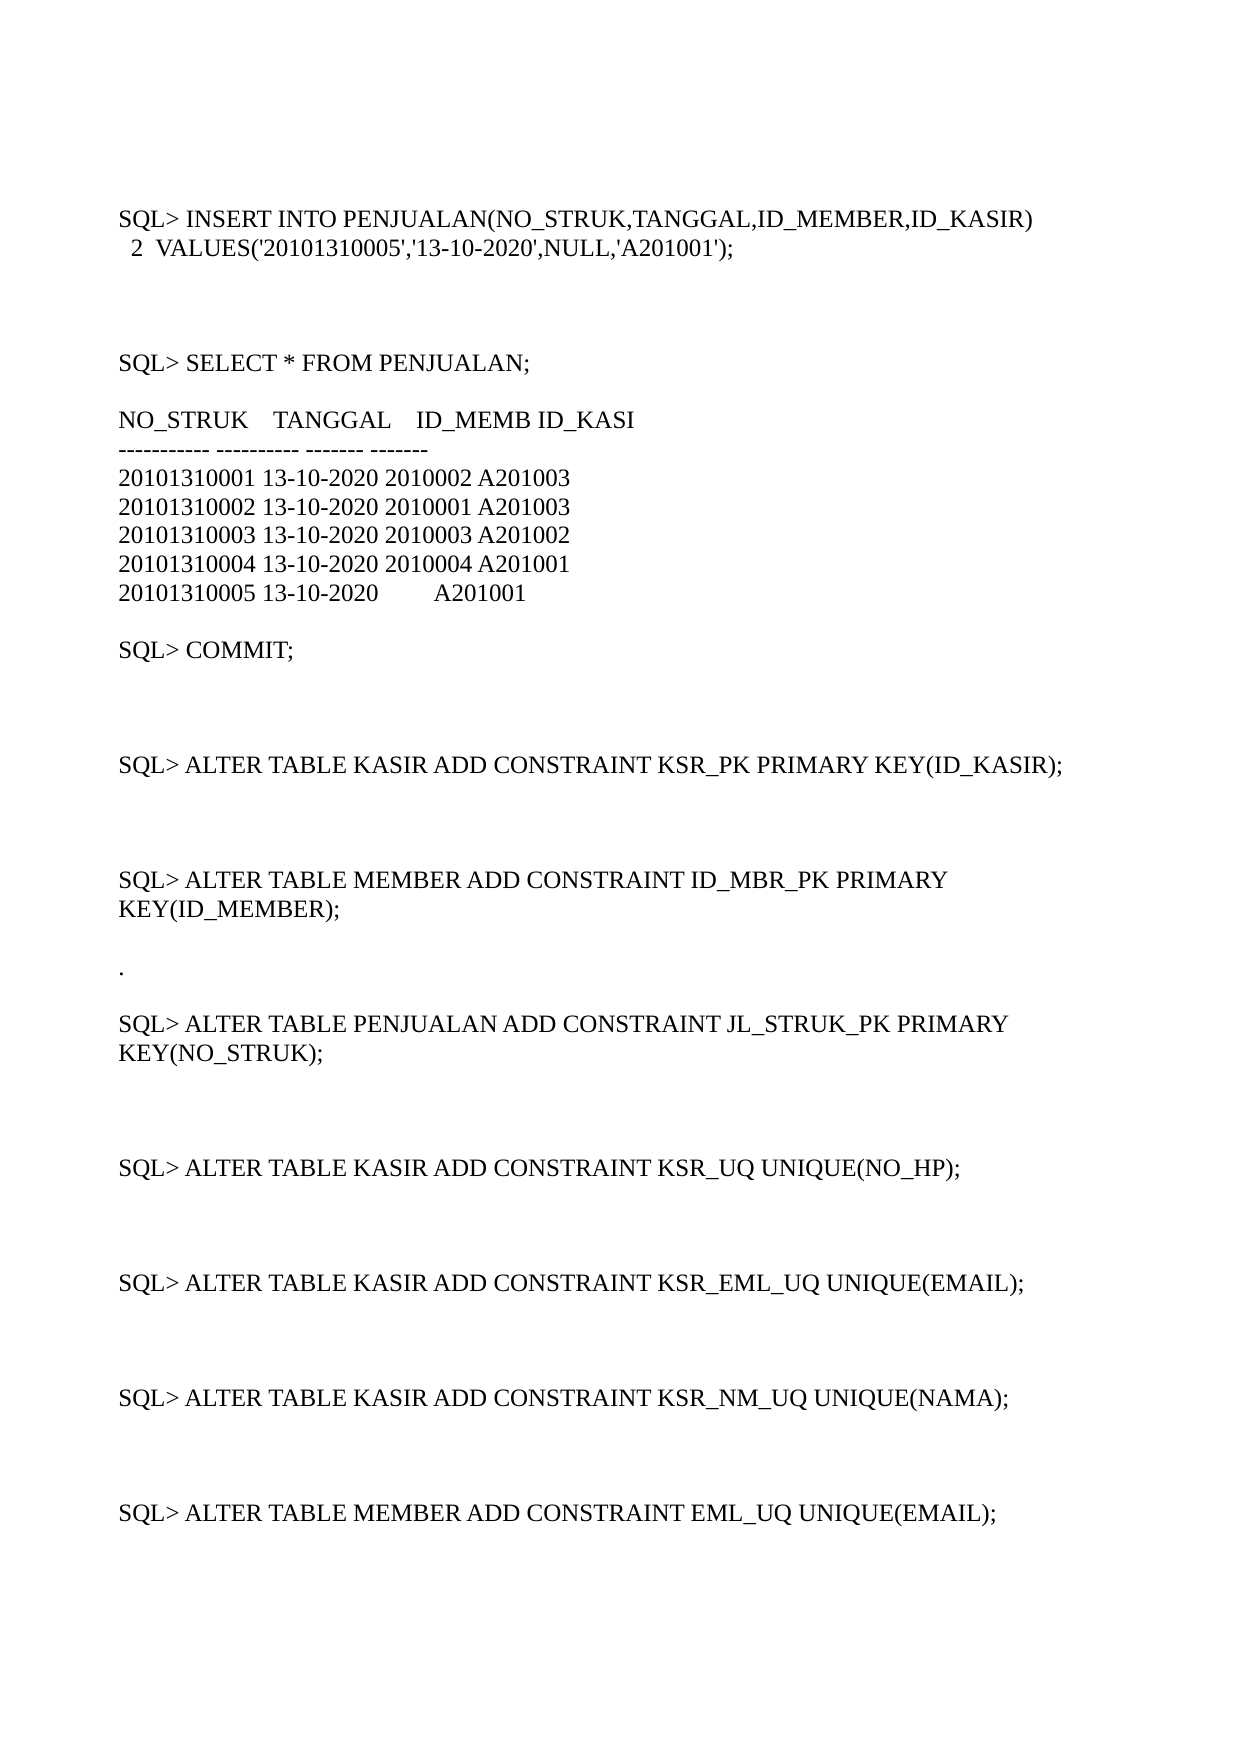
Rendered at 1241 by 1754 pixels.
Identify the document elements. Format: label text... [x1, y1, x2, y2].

text SQL> COMMIT; [118, 636, 1122, 664]
text SQL> ALTER TABLE MEMBER ADD CONSTRAINT ID_MBR_PK PRIMARY KEY(ID_MEMBER); [118, 866, 1122, 923]
text NO_STRUK TANGGAL ID_MEMB ID_KASI [118, 406, 1122, 434]
text SQL> ALTER TABLE KASIR ADD CONSTRAINT KSR_UQ UNIQUE(NO_HP); [118, 1153, 1122, 1182]
text SQL> ALTER TABLE MEMBER ADD CONSTRAINT EML_UQ UNIQUE(EMAIL); [118, 1498, 1122, 1527]
text 20101310005 13-10-2020 A201001 [118, 578, 1122, 607]
text SQL> ALTER TABLE KASIR ADD CONSTRAINT KSR_PK PRIMARY KEY(ID_KASIR); [118, 751, 1122, 779]
text 20101310002 13-10-2020 2010001 A201003 [118, 492, 1122, 521]
text 20101310001 13-10-2020 2010002 A201003 [118, 463, 1122, 492]
text SQL> ALTER TABLE KASIR ADD CONSTRAINT KSR_NM_UQ UNIQUE(NAMA); [118, 1383, 1122, 1412]
text . [118, 952, 1122, 981]
text SQL> SELECT * FROM PENJUALAN; [118, 348, 1122, 377]
text SQL> ALTER TABLE PENJUALAN ADD CONSTRAINT JL_STRUK_PK PRIMARY KEY(NO_STRUK); [118, 1009, 1122, 1067]
text SQL> INSERT INTO PENJUALAN(NO_STRUK,TANGGAL,ID_MEMBER,ID_KASIR) [118, 204, 1122, 233]
text 20101310003 13-10-2020 2010003 A201002 [118, 521, 1122, 549]
text ----------- ---------- ------- ------- [118, 434, 1122, 463]
text 20101310004 13-10-2020 2010004 A201001 [118, 549, 1122, 578]
text 2 VALUES('20101310005','13-10-2020',NULL,'A201001'); [118, 233, 1122, 262]
text SQL> ALTER TABLE KASIR ADD CONSTRAINT KSR_EML_UQ UNIQUE(EMAIL); [118, 1268, 1122, 1297]
